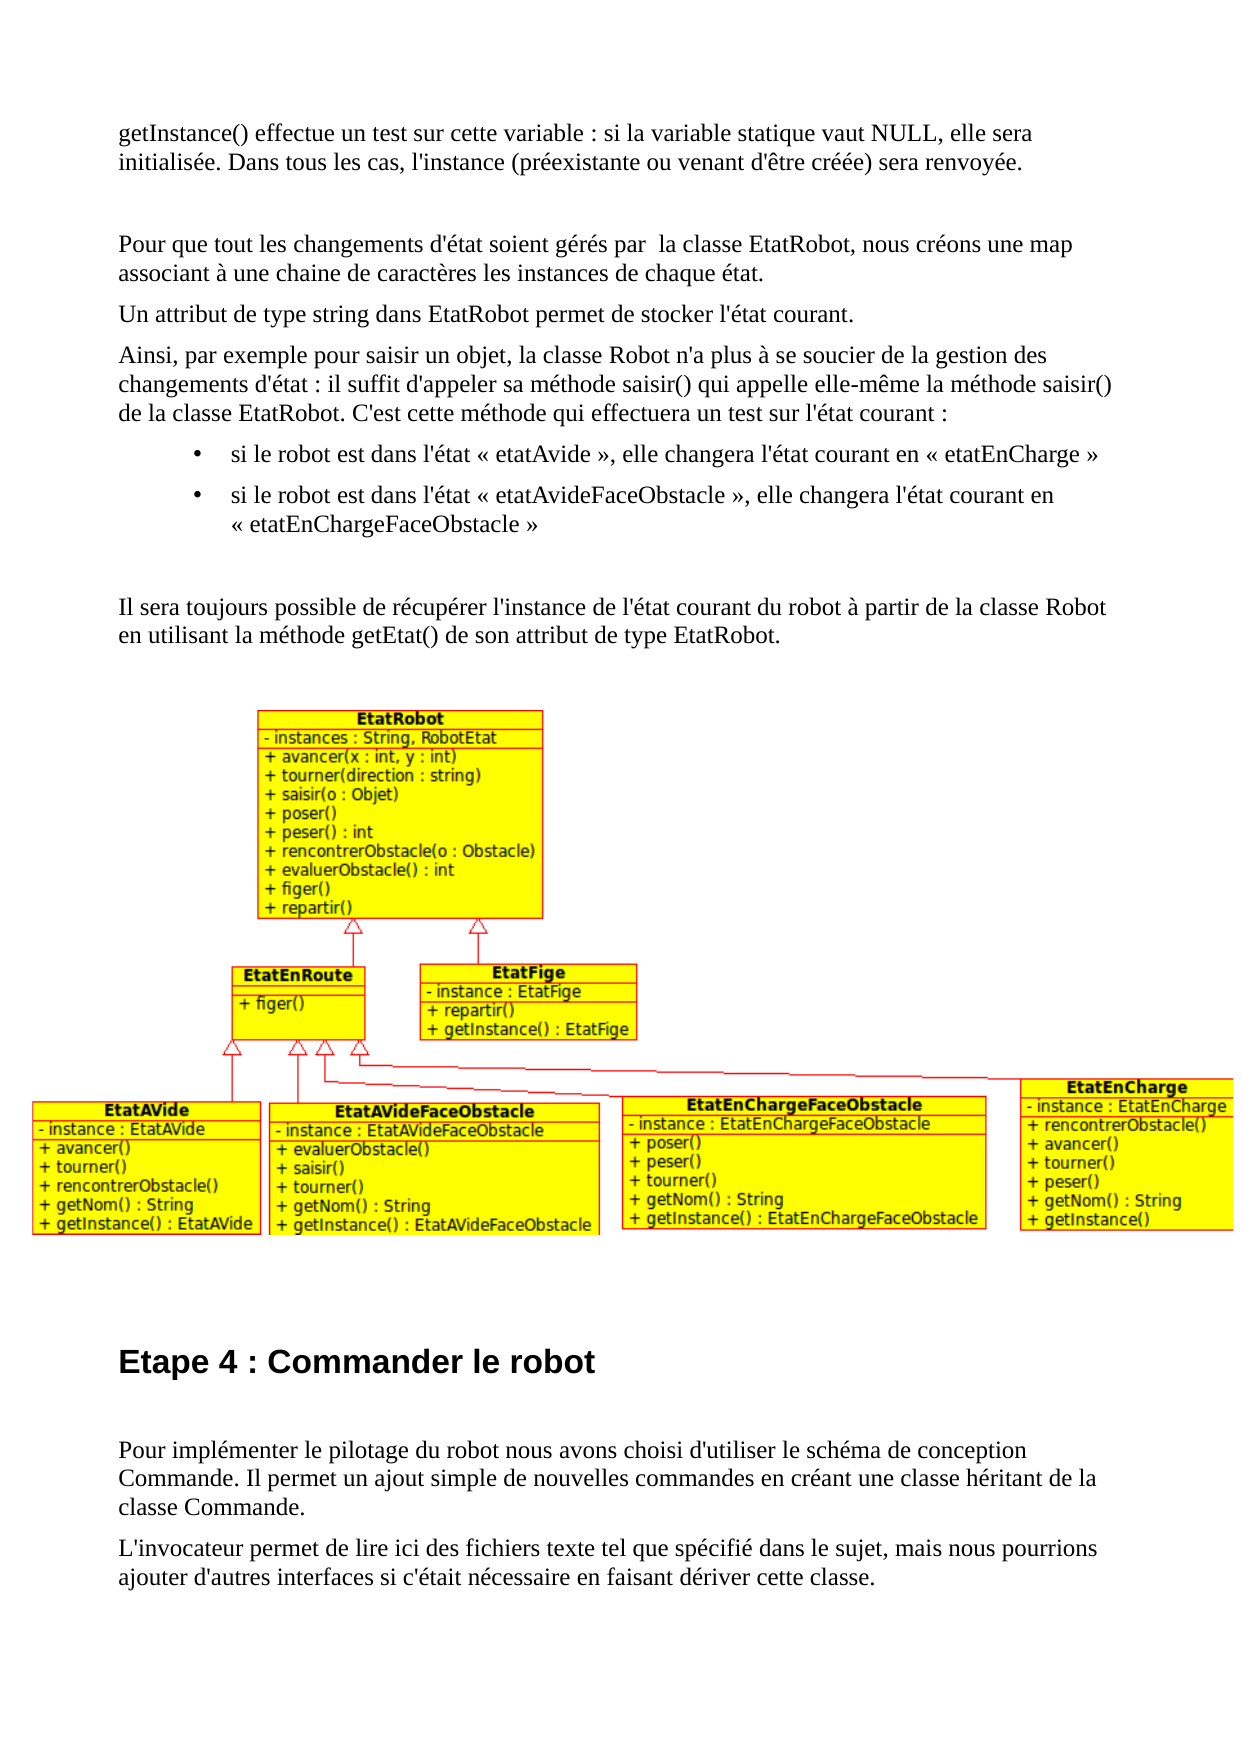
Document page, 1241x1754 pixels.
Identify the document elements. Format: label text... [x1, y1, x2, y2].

text getInstance() effectue un test sur cette variable : si la variable statique vaut NULL, elle sera initialisée. Dans tous les cas, l'instance (préexistante ou venant d'être créée) sera renvoyée. [118, 118, 1122, 176]
subtitle Etape 4 : Commander le robot [118, 1342, 1122, 1381]
text Ainsi, par exemple pour saisir un objet, la classe Robot n'a plus à se soucier de la gestion des changements d'état : il suffit d'appeler sa méthode saisir() qui appelle elle-même la méthode saisir() de la classe EtatRobot. C'est cette méthode qui effectuera un test sur l'état courant : [118, 341, 1122, 427]
text L'invocateur permet de lire ici des fichiers texte tel que spécifié dans le sujet, mais nous pourrions ajouter d'autres interfaces si c'était nécessaire en faisant dériver cette classe. [118, 1533, 1122, 1591]
text Un attribut de type string dans EtatRobot permet de stocker l'état courant. [118, 299, 1122, 328]
list si le robot est dans l'état « etatAvideFaceObstacle », elle changera l'état courant en « etatEnChargeFaceObstacle » [193, 481, 1122, 538]
picture [32, 710, 1234, 1235]
list si le robot est dans l'état « etatAvide », elle changera l'état courant en « etatEnCharge » [193, 439, 1122, 468]
text Pour que tout les changements d'état soient gérés par la classe EtatRobot, nous créons une map associant à une chaine de caractères les instances de chaque état. [118, 229, 1122, 287]
text Pour implémenter le pilotage du robot nous avons choisi d'utiliser le schéma de conception Commande. Il permet un ajout simple de nouvelles commandes en créant une classe héritant de la classe Commande. [118, 1435, 1122, 1521]
text Il sera toujours possible de récupérer l'instance de l'état courant du robot à partir de la classe Robot en utilisant la méthode getEtat() de son attribut de type EtatRobot. [118, 592, 1122, 649]
